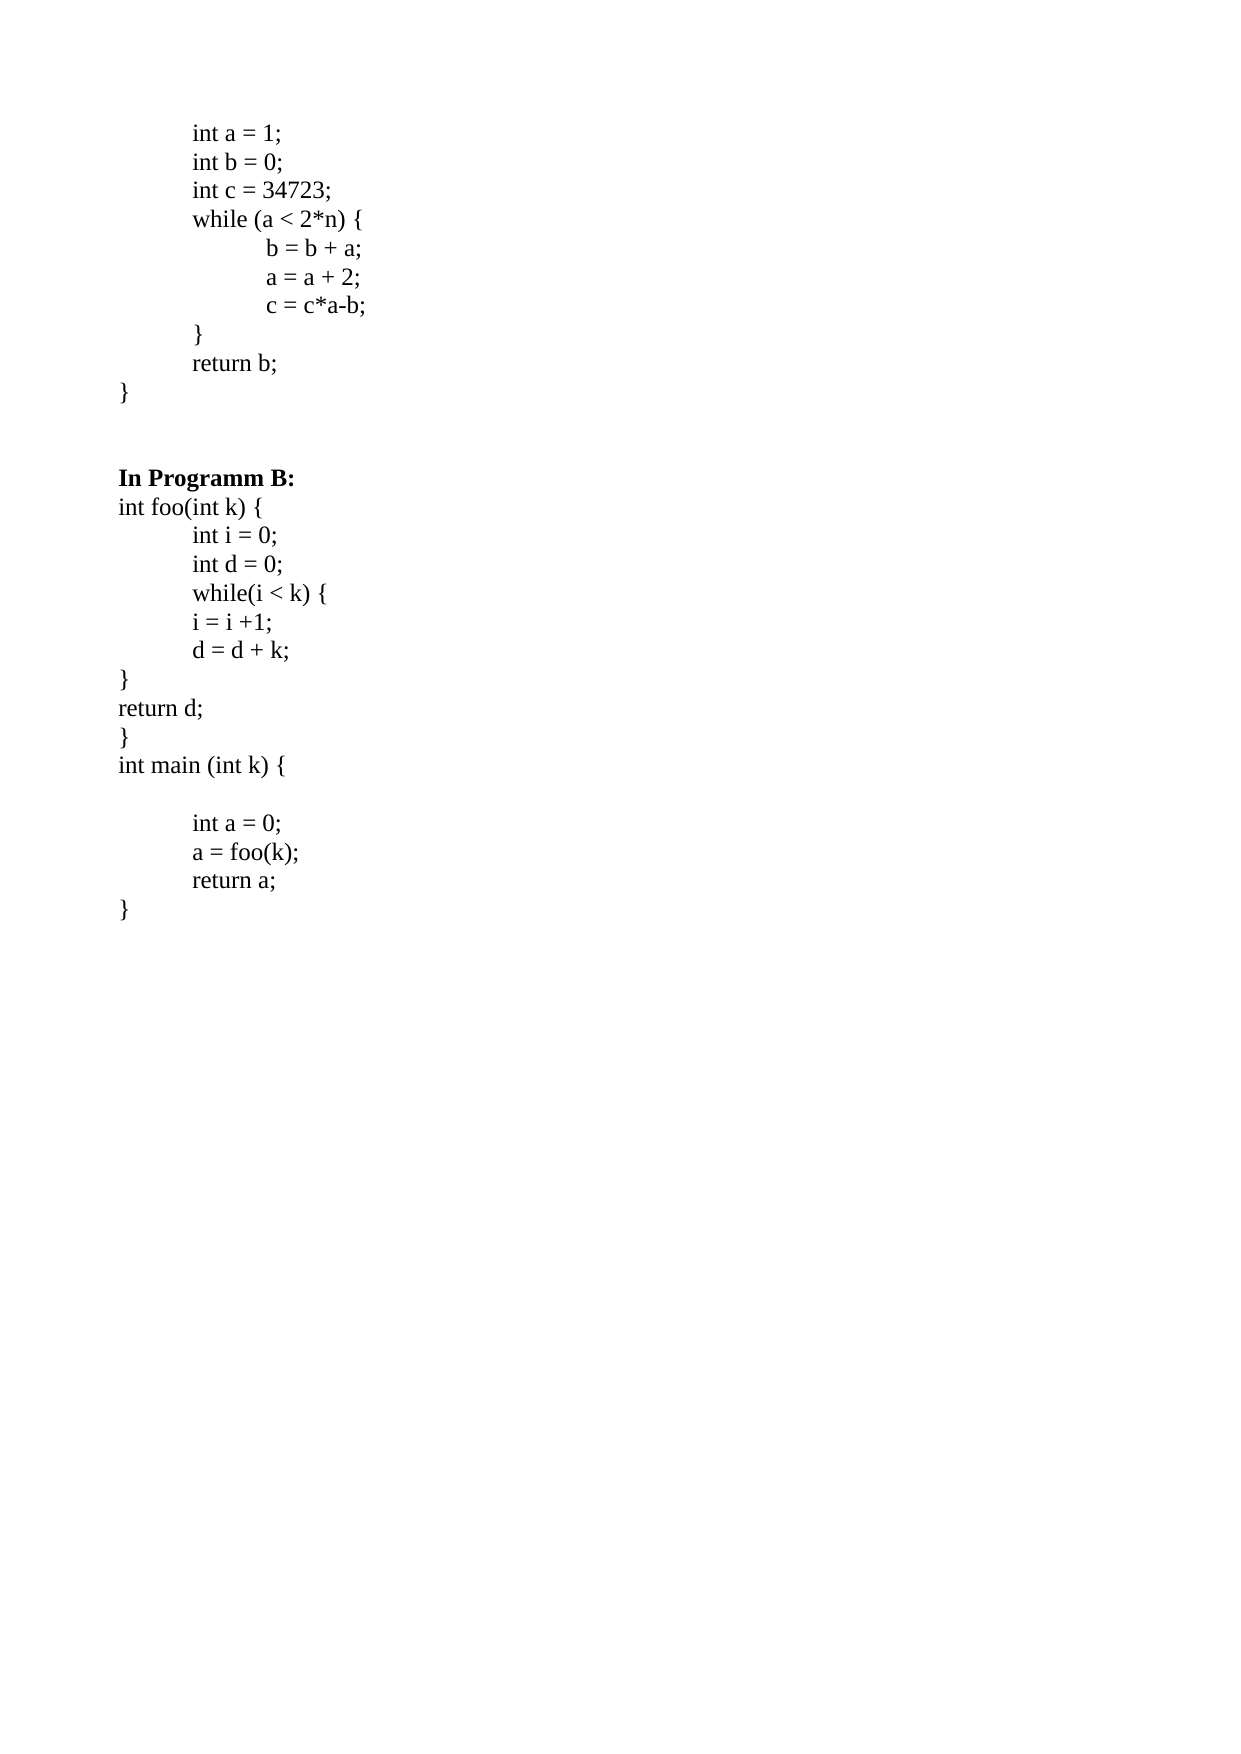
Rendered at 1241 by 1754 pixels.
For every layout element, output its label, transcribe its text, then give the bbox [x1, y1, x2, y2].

text int d = 0; [118, 549, 1122, 578]
text a = foo(k); [118, 837, 1122, 866]
text d = d + k; [118, 636, 1122, 664]
text a = a + 2; [118, 262, 1122, 291]
text while (a < 2*n) { [118, 204, 1122, 233]
text i = i +1; [118, 607, 1122, 636]
text int c = 34723; [118, 176, 1122, 204]
text } [118, 377, 1122, 406]
text In Programm B: [118, 463, 1122, 492]
text } [118, 722, 1122, 751]
text c = c*a-b; [118, 291, 1122, 319]
text return d; [118, 693, 1122, 722]
text return b; [118, 348, 1122, 377]
text return a; [118, 866, 1122, 894]
text } [118, 894, 1122, 923]
text int main (int k) { [118, 751, 1122, 779]
text b = b + a; [118, 233, 1122, 262]
text } [118, 319, 1122, 348]
text int a = 0; [118, 808, 1122, 837]
text int i = 0; [118, 521, 1122, 549]
text int b = 0; [118, 147, 1122, 176]
text while(i < k) { [118, 578, 1122, 607]
text int a = 1; [118, 118, 1122, 147]
text int foo(int k) { [118, 492, 1122, 521]
text } [118, 664, 1122, 693]
